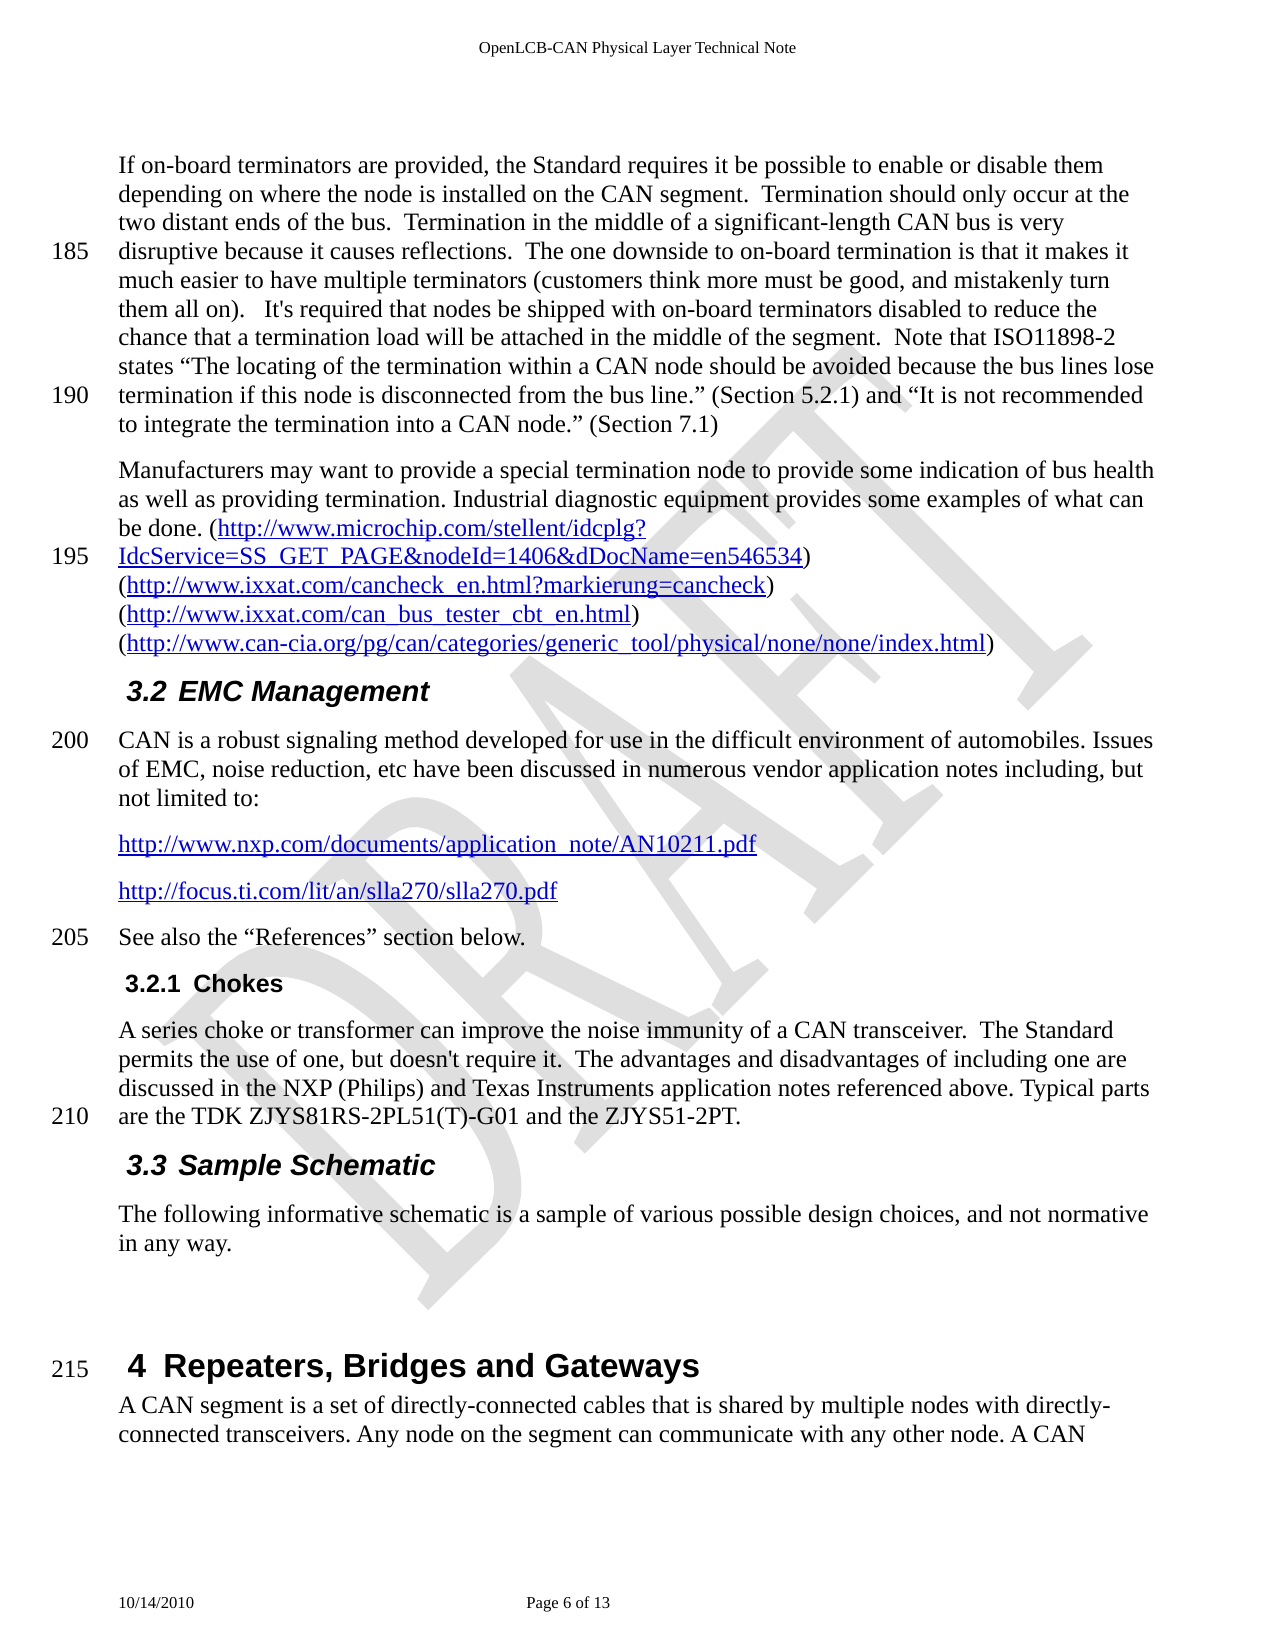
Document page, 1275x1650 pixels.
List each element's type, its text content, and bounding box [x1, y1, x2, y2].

text http://www.nxp.com/documents/application_note/AN10211.pdf [787, 829, 1157, 858]
text The following informative schematic is a sample of various possible design choices, and not normative in any way. [395, 1199, 492, 1251]
text CAN is a robust signaling method developed for use in the difficult environment of automobiles. Issues of EMC, noise reduction, etc have been discussed in numerous vendor application notes including, but not limited to: [828, 725, 1157, 812]
text See also the “References” section below. [700, 922, 1157, 951]
text The following informative schematic is a sample of various possible design choices, and not normative in any way. [484, 1199, 1157, 1257]
subtitle Sample Schematic [515, 1148, 1157, 1181]
subtitle Chokes [230, 977, 337, 997]
text A series choke or transformer can improve the noise immunity of a CAN transceiver. The Standard permits the use of one, but doesn't require it. The advantages and disadvantages of including one are discussed in the NXP (Philips) and Texas Instruments application notes referenced above. Typical parts are the TDK ZJYS81RS-2PL51(T)-G01 and the ZJYS51-2PT. [521, 1015, 1157, 1130]
text A series choke or transformer can improve the noise immunity of a CAN transceiver. The Standard permits the use of one, but doesn't require it. The advantages and disadvantages of including one are discussed in the NXP (Philips) and Texas Instruments application notes referenced above. Typical parts are the TDK ZJYS81RS-2PL51(T)-G01 and the ZJYS51-2PT. [118, 1015, 283, 1130]
text CAN is a robust signaling method developed for use in the difficult environment of automobiles. Issues of EMC, noise reduction, etc have been discussed in numerous vendor application notes including, but not limited to: [634, 725, 872, 812]
subtitle Sample Schematic [118, 1148, 334, 1181]
text http://focus.ti.com/lit/an/slla270/slla270.pdf [836, 876, 1157, 904]
text http://focus.ti.com/lit/an/slla270/slla270.pdf [524, 876, 666, 904]
text See also the “References” section below. [118, 922, 414, 951]
subtitle [798, 674, 1031, 708]
text A CAN segment is a set of directly-connected cables that is shared by multiple nodes with directly-connected transceivers. Any node on the segment can communicate with any other node. A CAN [118, 1391, 1157, 1448]
text If on-board terminators are provided, the Standard requires it be possible to enable or disable them depending on where the node is installed on the CAN segment. Termination should only occur at the two distant ends of the bus. Termination in the middle of a significant-length CAN bus is very disruptive because it causes reflections. The one downside to on-board termination is that it makes it much easier to have multiple terminators (customers think more must be good, and mistakenly turn them all on). It's required that nodes be shipped with on-board terminators disabled to reduce the chance that a termination load will be attached in the middle of the segment. Note that ISO11898-2 states “The locating of the termination within a CAN node should be avoided because the bus lines lose termination if this node is disconnected from the bus line.” (Section 5.2.1) and “It is not recommended to integrate the termination into a CAN node.” (Section 7.1) [118, 150, 1157, 437]
subtitle Repeaters, Bridges and Gateways [118, 1346, 1157, 1384]
text See also the “References” section below. [428, 922, 515, 951]
text Manufacturers may want to provide a special termination node to provide some indication of bus health as well as providing termination. Industrial diagnostic equipment provides some examples of what can be done. (http://www.microchip.com/stellent/idcplg?IdcService=SS_GET_PAGE&nodeId=1406&dDocName=en546534) (http://www.ixxat.com/cancheck_en.html?markierung=cancheck) (http://www.ixxat.com/can_bus_tester_cbt_en.html) (http://www.can-cia.org/pg/can/categories/generic_tool/physical/none/none/index.html) [859, 455, 1157, 656]
text http://focus.ti.com/lit/an/slla270/slla270.pdf [382, 876, 505, 901]
text http://focus.ti.com/lit/an/slla270/slla270.pdf [670, 876, 816, 904]
subtitle Chokes [357, 969, 460, 997]
text CAN is a robust signaling method developed for use in the difficult environment of automobiles. Issues of EMC, noise reduction, etc have been discussed in numerous vendor application notes including, but not limited to: [118, 725, 603, 812]
subtitle EMC Management [118, 674, 531, 708]
subtitle Sample Schematic [344, 1148, 493, 1181]
text http://www.nxp.com/documents/application_note/AN10211.pdf [691, 829, 771, 858]
text Manufacturers may want to provide a special termination node to provide some indication of bus health as well as providing termination. Industrial diagnostic equipment provides some examples of what can be done. (http://www.microchip.com/stellent/idcplg?IdcService=SS_GET_PAGE&nodeId=1406&dDocName=en546534) (http://www.ixxat.com/cancheck_en.html?markierung=cancheck) (http://www.ixxat.com/can_bus_tester_cbt_en.html) (http://www.can-cia.org/pg/can/categories/generic_tool/physical/none/none/index.html) [118, 455, 1017, 656]
text A series choke or transformer can improve the noise immunity of a CAN transceiver. The Standard permits the use of one, but doesn't require it. The advantages and disadvantages of including one are discussed in the NXP (Philips) and Texas Instruments application notes referenced above. Typical parts are the TDK ZJYS81RS-2PL51(T)-G01 and the ZJYS51-2PT. [415, 1015, 584, 1130]
subtitle Chokes [743, 969, 1157, 997]
text http://www.nxp.com/documents/application_note/AN10211.pdf [483, 829, 632, 854]
text The following informative schematic is a sample of various possible design choices, and not normative in any way. [118, 1199, 410, 1257]
text CAN is a robust signaling method developed for use in the difficult environment of automobiles. Issues of EMC, noise reduction, etc have been discussed in numerous vendor application notes including, but not limited to: [563, 725, 701, 812]
subtitle Chokes [502, 972, 575, 997]
text http://focus.ti.com/lit/an/slla270/slla270.pdf [118, 876, 364, 901]
subtitle Chokes [118, 969, 219, 997]
text Manufacturers may want to provide a special termination node to provide some indication of bus health as well as providing termination. Industrial diagnostic equipment provides some examples of what can be done. (http://www.microchip.com/stellent/idcplg?IdcService=SS_GET_PAGE&nodeId=1406&dDocName=en546534) (http://www.ixxat.com/cancheck_en.html?markierung=cancheck) (http://www.ixxat.com/can_bus_tester_cbt_en.html) (http://www.can-cia.org/pg/can/categories/generic_tool/physical/none/none/index.html) [118, 568, 713, 656]
subtitle Chokes [475, 969, 490, 977]
subtitle Chokes [592, 969, 721, 997]
text See also the “References” section below. [541, 922, 698, 951]
subtitle [559, 674, 768, 708]
text http://www.nxp.com/documents/application_note/AN10211.pdf [118, 829, 358, 854]
subtitle [1032, 674, 1157, 708]
text A series choke or transformer can improve the noise immunity of a CAN transceiver. The Standard permits the use of one, but doesn't require it. The advantages and disadvantages of including one are discussed in the NXP (Philips) and Texas Instruments application notes referenced above. Typical parts are the TDK ZJYS81RS-2PL51(T)-G01 and the ZJYS51-2PT. [211, 1015, 472, 1130]
text http://www.nxp.com/documents/application_note/AN10211.pdf [373, 829, 458, 854]
